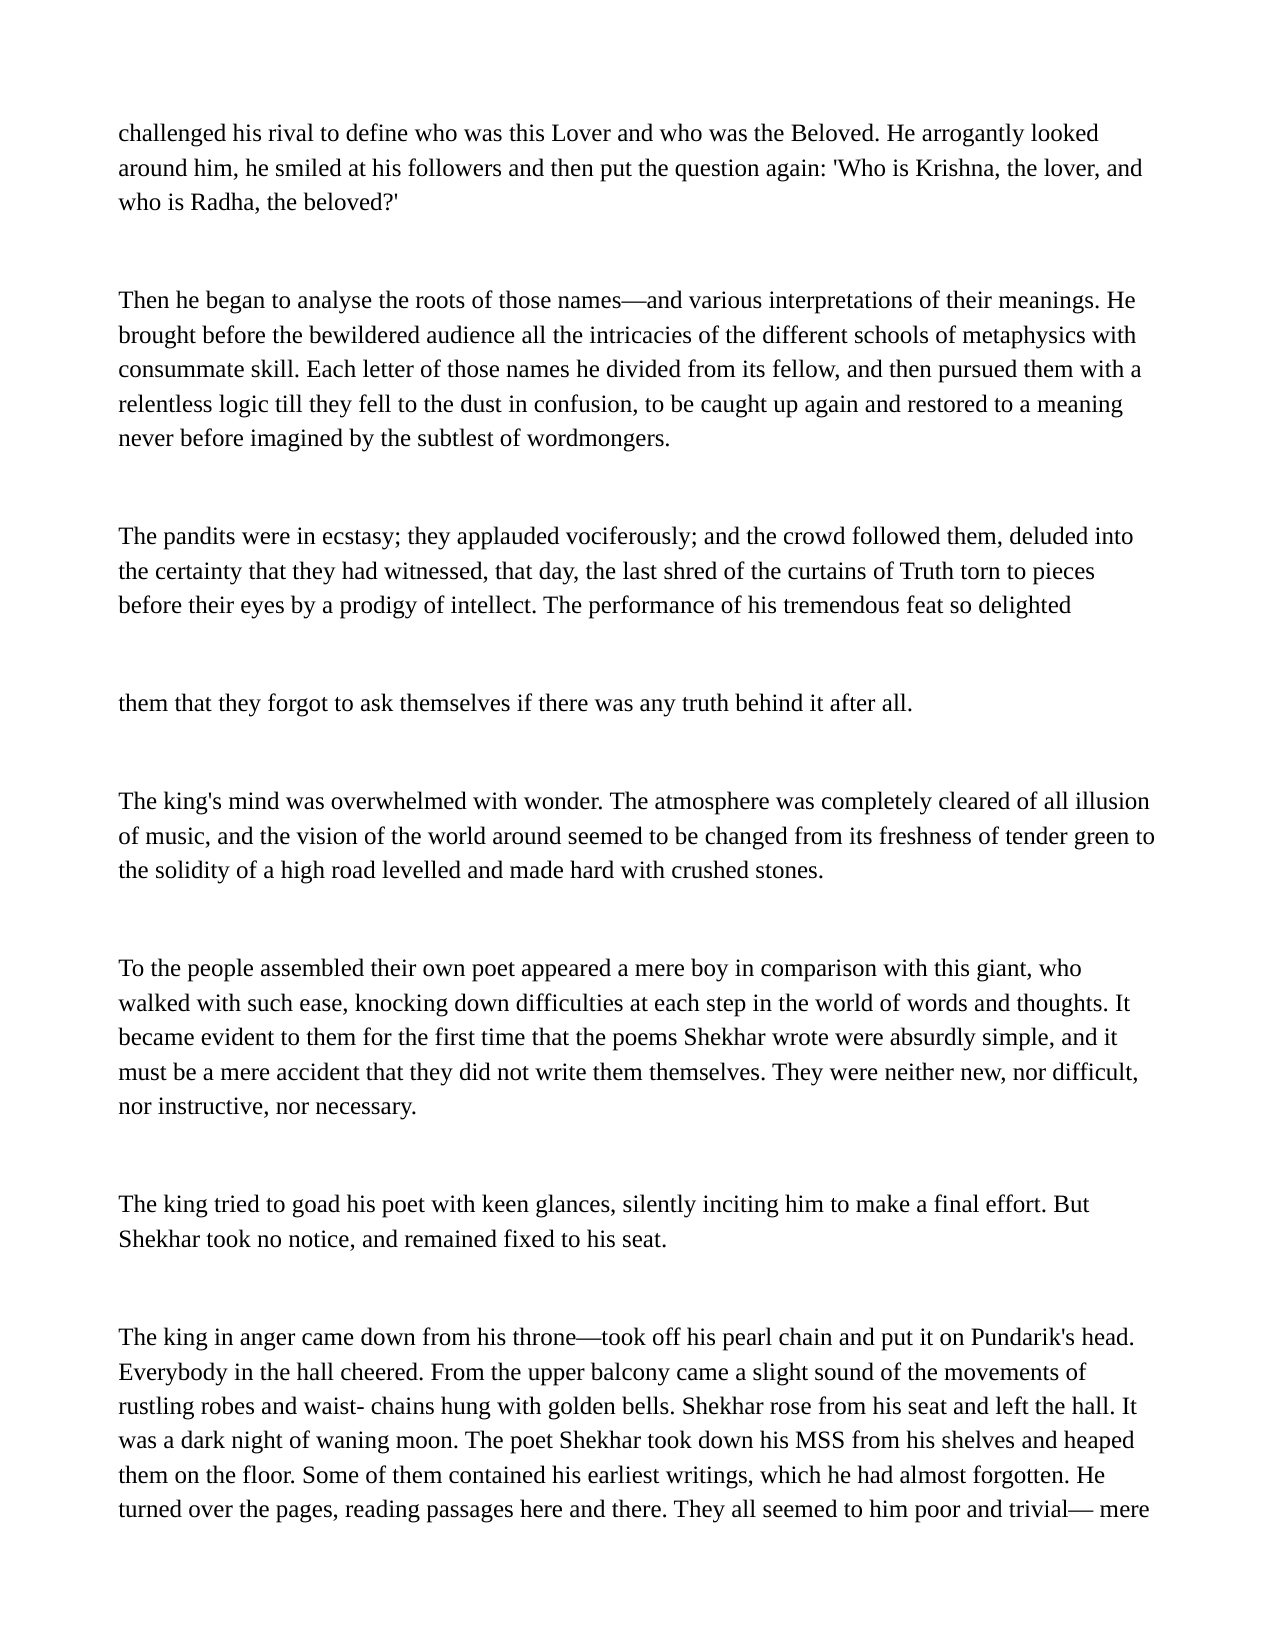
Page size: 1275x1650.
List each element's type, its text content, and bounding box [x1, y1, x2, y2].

text Then he began to analyse the roots of those names—and various interpretations of their meanings. He brought before the bewildered audience all the intricacies of the different schools of metaphysics with consummate skill. Each letter of those names he divided from its fellow, and then pursued them with a relentless logic till they fell to the dust in confusion, to be caught up again and restored to a meaning never before imagined by the subtlest of wordmongers. [118, 285, 1157, 452]
text The pandits were in ecstasy; they applauded vociferously; and the crowd followed them, deluded into the certainty that they had witnessed, that day, the last shred of the curtains of Truth torn to pieces before their eyes by a prodigy of intellect. The performance of his tremendous feat so delighted [118, 521, 1157, 619]
text To the people assembled their own poet appeared a mere boy in comparison with this giant, who walked with such ease, knocking down difficulties at each step in the world of words and thoughts. It became evident to them for the first time that the poems Shekhar wrote were absurdly simple, and it must be a mere accident that they did not write them themselves. They were neither new, nor difficult, nor instructive, nor necessary. [118, 953, 1157, 1120]
text The king tried to goad his poet with keen glances, silently inciting him to make a final effort. But Shekhar took no notice, and remained fixed to his seat. [118, 1189, 1157, 1253]
text them that they forgot to ask themselves if there was any truth behind it after all. [118, 688, 1157, 717]
text The king in anger came down from his throne—took off his pearl chain and put it on Pundarik's head. Everybody in the hall cheered. From the upper balcony came a slight sound of the movements of rustling robes and waist- chains hung with golden bells. Shekhar rose from his seat and left the hall. It was a dark night of waning moon. The poet Shekhar took down his MSS from his shelves and heaped them on the floor. Some of them contained his earliest writings, which he had almost forgotten. He turned over the pages, reading passages here and there. They all seemed to him poor and trivial— mere [118, 1322, 1157, 1523]
text The king's mind was overwhelmed with wonder. The atmosphere was completely cleared of all illusion of music, and the vision of the world around seemed to be changed from its freshness of tender green to the solidity of a high road levelled and made hard with crushed stones. [118, 786, 1157, 884]
text challenged his rival to define who was this Lover and who was the Beloved. He arrogantly looked around him, he smiled at his followers and then put the question again: 'Who is Krishna, the lover, and who is Radha, the beloved?' [118, 118, 1157, 216]
